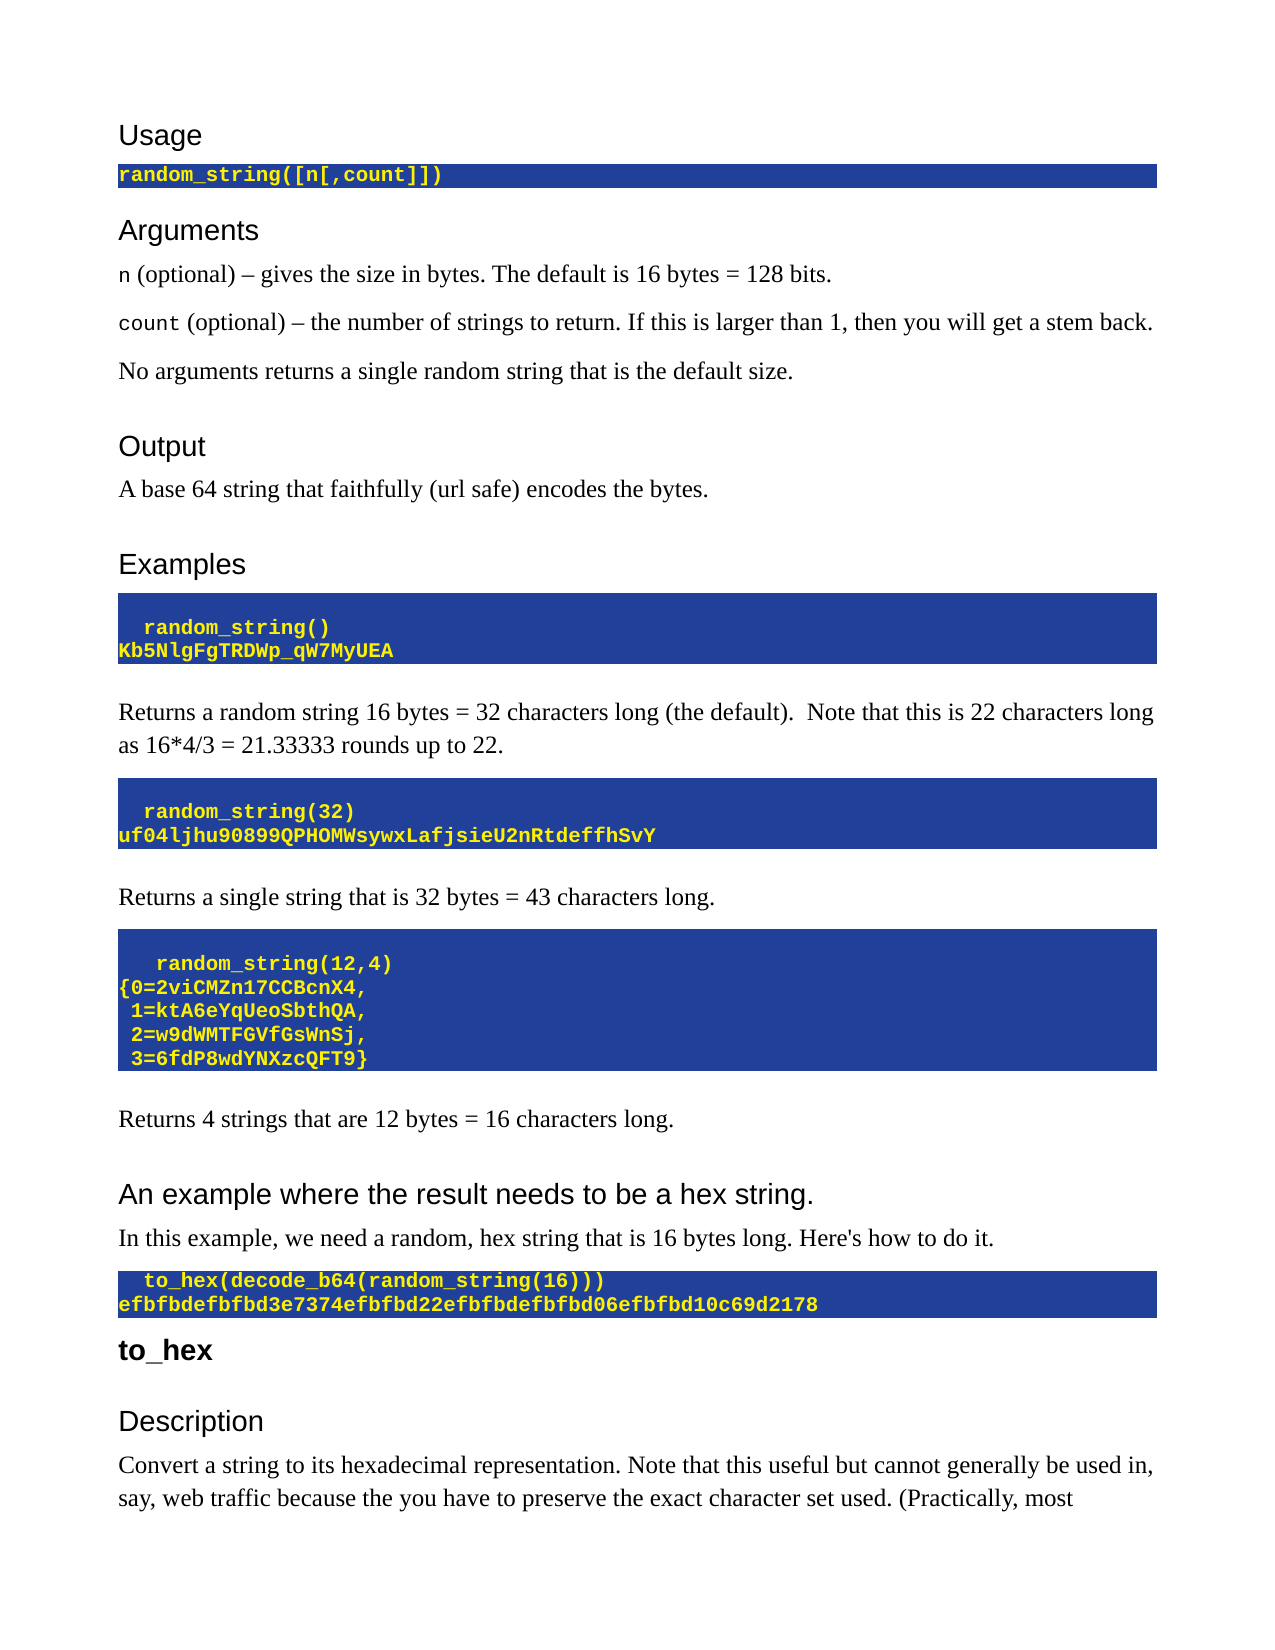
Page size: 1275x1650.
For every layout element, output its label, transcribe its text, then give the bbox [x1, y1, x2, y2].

text random_string(12,4) [118, 953, 1157, 977]
subtitle Description [118, 1404, 1157, 1437]
subtitle Output [118, 428, 1157, 462]
text n (optional) – gives the size in bytes. The default is 16 bytes = 128 bits. [118, 259, 1157, 288]
text count (optional) – the number of strings to return. If this is larger than 1, then you will get a stem back. [118, 307, 1157, 337]
text efbfbdefbfbd3e7374efbfbd22efbfbdefbfbd06efbfbd10c69d2178 [118, 1294, 1157, 1318]
subtitle to_hex [118, 1332, 1157, 1366]
subtitle Usage [118, 118, 1157, 152]
subtitle Arguments [118, 213, 1157, 246]
text uf04ljhu90899QPHOMWsywxLafjsieU2nRtdeffhSvY [118, 825, 1157, 849]
text Returns a random string 16 bytes = 32 characters long (the default). Note that this is 22 characters long as 16*4/3 = 21.33333 rounds up to 22. [118, 664, 1157, 759]
text Convert a string to its hexadecimal representation. Note that this useful but cannot generally be used in, say, web traffic because the you have to preserve the exact character set used. (Practically, most [118, 1450, 1157, 1511]
text random_string(32) [118, 801, 1157, 825]
text In this example, we need a random, hex string that is 16 bytes long. Here's how to do it. [118, 1223, 1157, 1252]
text 3=6fdP8wdYNXzcQFT9} [118, 1048, 1157, 1071]
text Returns a single string that is 32 bytes = 43 characters long. [118, 849, 1157, 911]
text {0=2viCMZn17CCBcnX4, [118, 977, 1157, 1000]
text Kb5NlgFgTRDWp_qW7MyUEA [118, 641, 1157, 664]
subtitle An example where the result needs to be a hex string. [118, 1177, 1157, 1210]
text to_hex(decode_b64(random_string(16))) [118, 1271, 1157, 1294]
text 1=ktA6eYqUeoSbthQA, [118, 1000, 1157, 1024]
text 2=w9dWMTFGVfGsWnSj, [118, 1024, 1157, 1048]
text random_string() [118, 617, 1157, 641]
text A base 64 string that faithfully (url safe) encodes the bytes. [118, 474, 1157, 503]
text random_string([n[,count]]) [118, 164, 1157, 188]
text No arguments returns a single random string that is the default size. [118, 356, 1157, 385]
subtitle Examples [118, 547, 1157, 581]
text Returns 4 strings that are 12 bytes = 16 characters long. [118, 1071, 1157, 1133]
